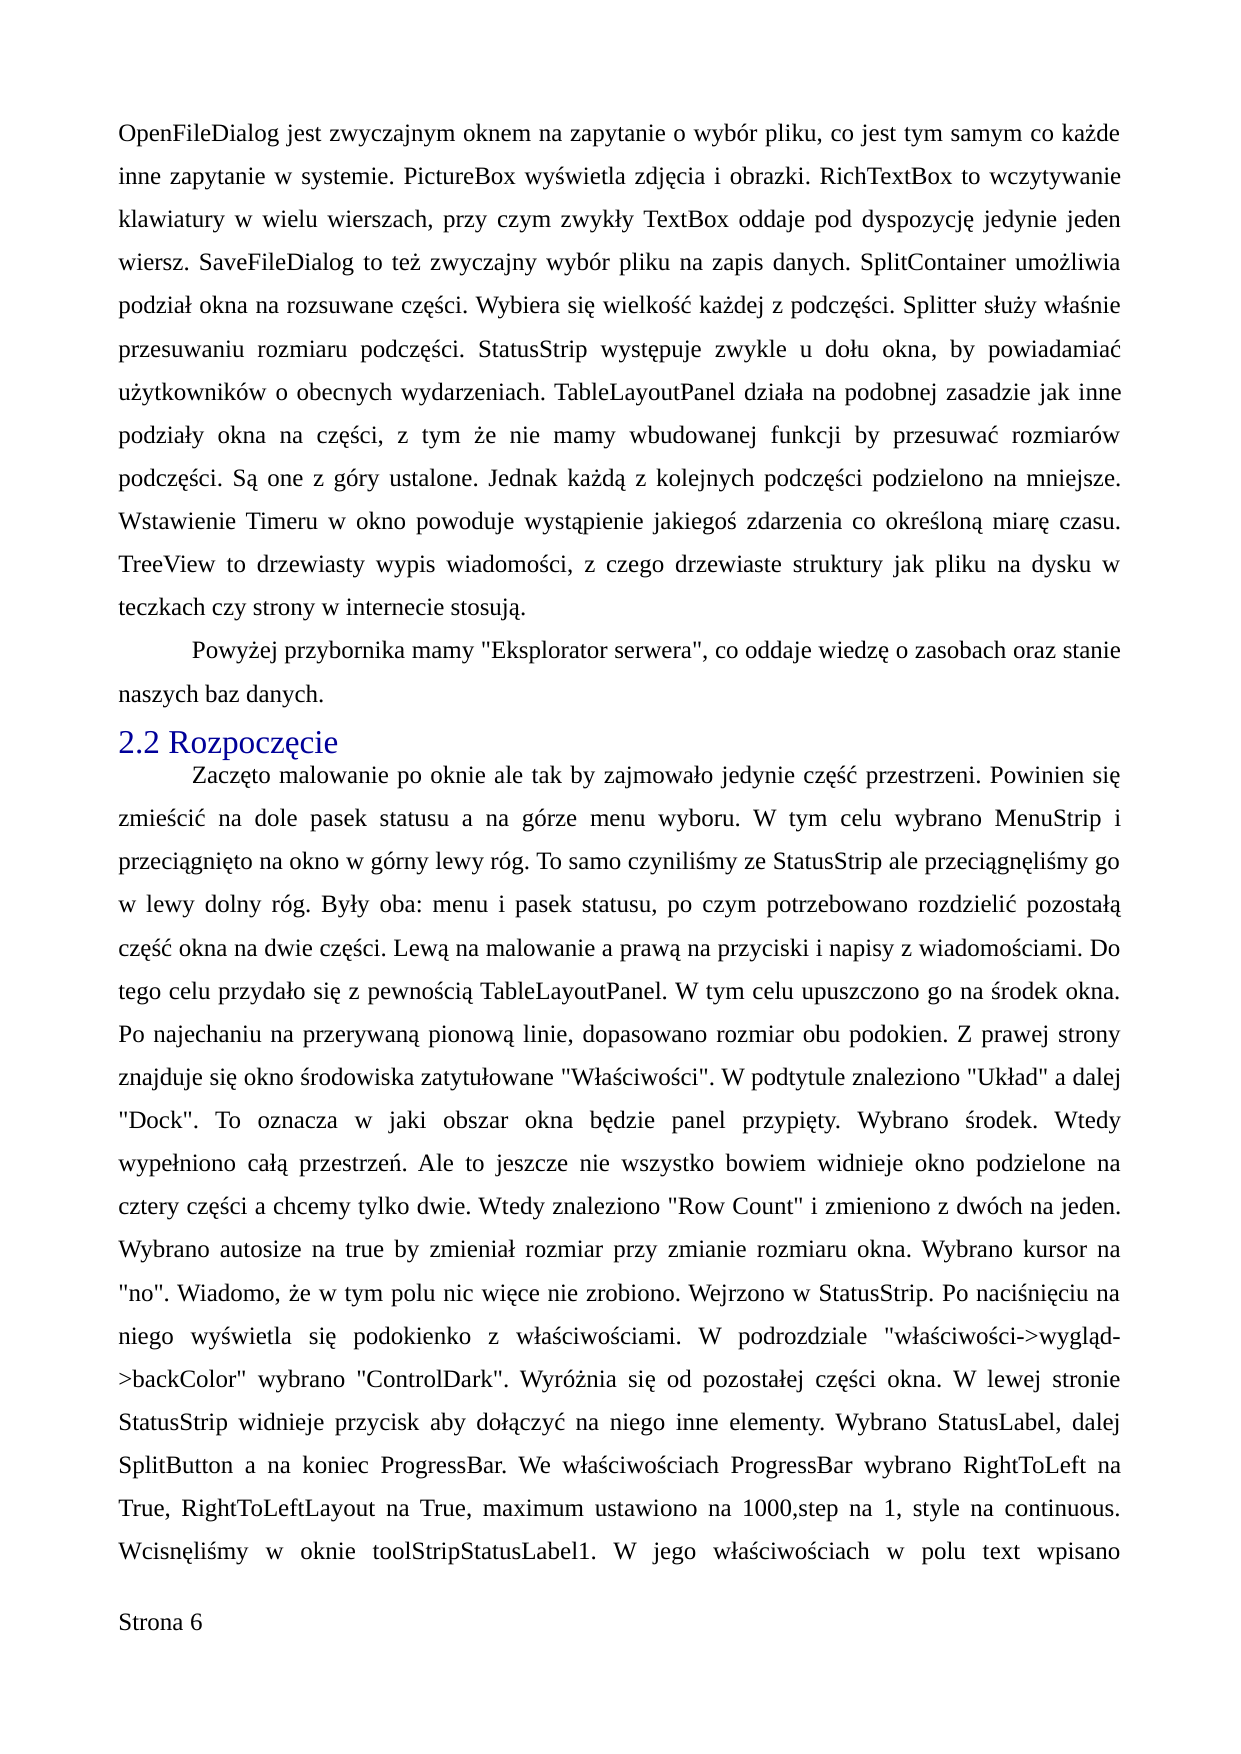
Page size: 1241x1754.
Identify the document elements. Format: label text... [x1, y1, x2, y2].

text 2.2 Rozpoczęcie [118, 722, 1122, 760]
text Powyżej przybornika mamy "Eksplorator serwera", co oddaje wiedzę o zasobach oraz stanie naszych baz danych. [118, 636, 1122, 707]
text Zaczęto malowanie po oknie ale tak by zajmowało jedynie część przestrzeni. Powinien się zmieścić na dole pasek statusu a na górze menu wyboru. W tym celu wybrano MenuStrip i przeciągnięto na okno w górny lewy róg. To samo czyniliśmy ze StatusStrip ale przeciągnęliśmy go w lewy dolny róg. Były oba: menu i pasek statusu, po czym potrzebowano rozdzielić pozostałą część okna na dwie części. Lewą na malowanie a prawą na przyciski i napisy z wiadomościami. Do tego celu przydało się z pewnością TableLayoutPanel. W tym celu upuszczono go na środek okna. Po najechaniu na przerywaną pionową linie, dopasowano rozmiar obu podokien. Z prawej strony znajduje się okno środowiska zatytułowane "Właściwości". W podtytule znaleziono "Układ" a dalej "Dock". To oznacza w jaki obszar okna będzie panel przypięty. Wybrano środek. Wtedy wypełniono całą przestrzeń. Ale to jeszcze nie wszystko bowiem widnieje okno podzielone na cztery części a chcemy tylko dwie. Wtedy znaleziono "Row Count" i zmieniono z dwóch na jeden. Wybrano autosize na true by zmieniał rozmiar przy zmianie rozmiaru okna. Wybrano kursor na "no". Wiadomo, że w tym polu nic więce nie zrobiono. Wejrzono w StatusStrip. Po naciśnięciu na niego wyświetla się podokienko z właściwościami. W podrozdziale "właściwości->wygląd->backColor" wybrano "ControlDark". Wyróżnia się od pozostałej części okna. W lewej stronie StatusStrip widnieje przycisk aby dołączyć na niego inne elementy. Wybrano StatusLabel, dalej SplitButton a na koniec ProgressBar. We właściwościach ProgressBar wybrano RightToLeft na True, RightToLeftLayout na True, maximum ustawiono na 1000,step na 1, style na continuous. Wcisnęliśmy w oknie toolStripStatusLabel1. W jego właściwościach w polu text wpisano [118, 760, 1122, 1565]
text OpenFileDialog jest zwyczajnym oknem na zapytanie o wybór pliku, co jest tym samym co każde inne zapytanie w systemie. PictureBox wyświetla zdjęcia i obrazki. RichTextBox to wczytywanie klawiatury w wielu wierszach, przy czym zwykły TextBox oddaje pod dyspozycję jedynie jeden wiersz. SaveFileDialog to też zwyczajny wybór pliku na zapis danych. SplitContainer umożliwia podział okna na rozsuwane części. Wybiera się wielkość każdej z podczęści. Splitter służy właśnie przesuwaniu rozmiaru podczęści. StatusStrip występuje zwykle u dołu okna, by powiadamiać użytkowników o obecnych wydarzeniach. TableLayoutPanel działa na podobnej zasadzie jak inne podziały okna na części, z tym że nie mamy wbudowanej funkcji by przesuwać rozmiarów podczęści. Są one z góry ustalone. Jednak każdą z kolejnych podczęści podzielono na mniejsze. Wstawienie Timeru w okno powoduje wystąpienie jakiegoś zdarzenia co określoną miarę czasu. TreeView to drzewiasty wypis wiadomości, z czego drzewiaste struktury jak pliku na dysku w teczkach czy strony w internecie stosują. [118, 118, 1122, 621]
